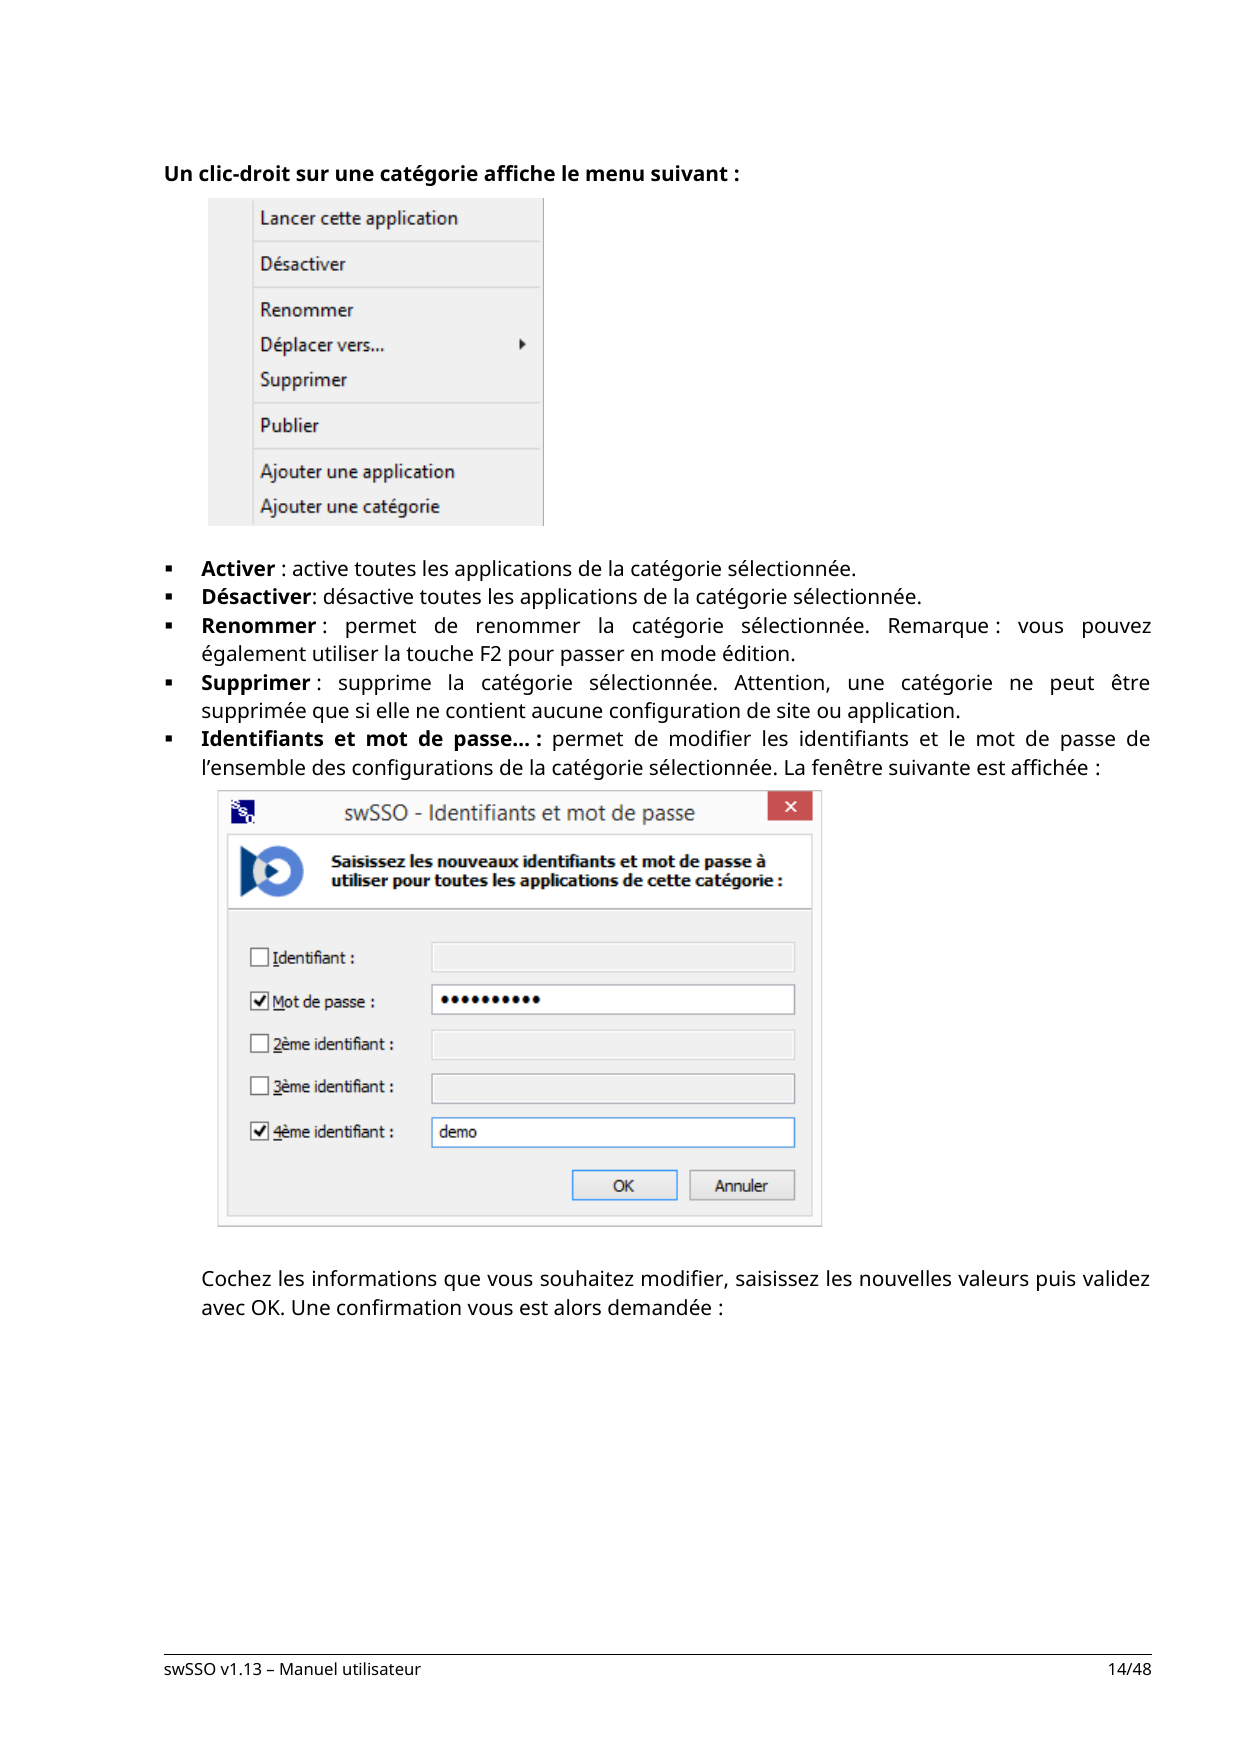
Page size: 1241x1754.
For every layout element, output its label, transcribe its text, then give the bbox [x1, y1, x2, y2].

list Supprimer : supprime la catégorie sélectionnée. Attention, une catégorie ne peut être supprimée que si elle ne contient aucune configuration de site ou application. [164, 668, 1152, 724]
text Un clic-droit sur une catégorie affiche le menu suivant : [164, 159, 1152, 187]
list Activer : active toutes les applications de la catégorie sélectionnée. [164, 554, 1152, 582]
text Cochez les informations que vous souhaitez modifier, saisissez les nouvelles valeurs puis validez avec OK. Une confirmation vous est alors demandée : [201, 1264, 1152, 1321]
list Désactiver: désactive toutes les applications de la catégorie sélectionnée. [164, 582, 1152, 611]
list Identifiants et mot de passe… : permet de modifier les identifiants et le mot de passe de l’ensemble des configurations de la catégorie sélectionnée. La fenêtre suivante est affichée : [164, 724, 1152, 781]
picture [217, 790, 823, 1227]
list Renommer : permet de renommer la catégorie sélectionnée. Remarque : vous pouvez également utiliser la touche F2 pour passer en mode édition. [164, 611, 1152, 668]
